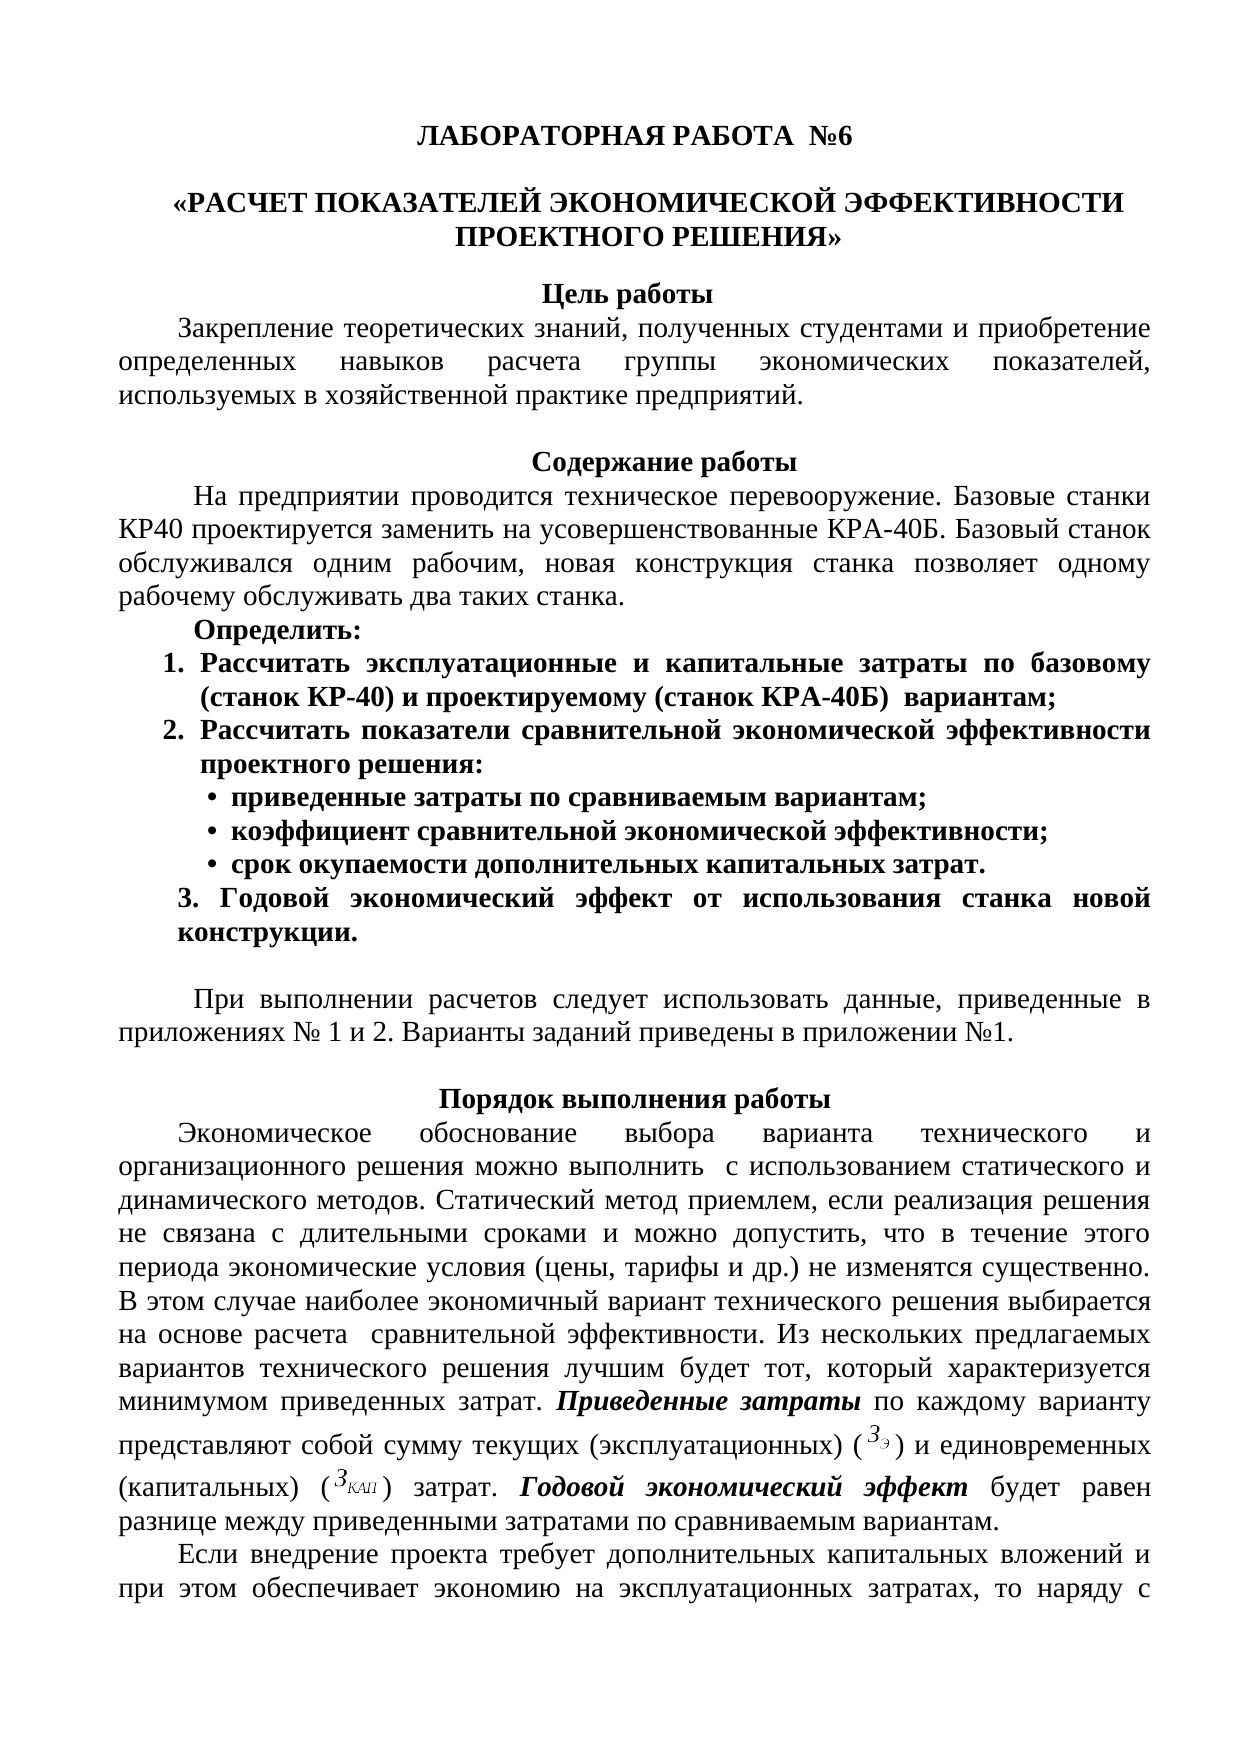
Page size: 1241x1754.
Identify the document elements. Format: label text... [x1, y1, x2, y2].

text Если внедрение проекта требует дополнительных капитальных вложений и при этом обеспечивает экономию на эксплуатационных затратах, то наряду с [118, 1536, 1152, 1603]
text Экономическое обоснование выбора варианта технического и организационного решения можно выполнить с использованием статического и динамического методов. Статический метод приемлем, если реализация решения не связана с длительными сроками и можно допустить, что в течение этого периода экономические условия (цены, тарифы и др.) не изменятся существенно. В этом случае наиболее экономичный вариант технического решения выбирается на основе расчета сравнительной эффективности. Из нескольких предлагаемых вариантов технического решения лучшим будет тот, который характеризуется минимумом приведенных затрат. Приведенные затраты по каждому варианту представляют собой сумму текущих (эксплуатационных) () и единовременных (капитальных) () затрат. Годовой экономический эффект будет равен разнице между приведенными затратами по сравниваемым вариантам. [118, 1115, 1152, 1536]
text На предприятии проводится техническое перевооружение. Базовые станки КР40 проектируется заменить на усовершенствованные КРА-40Б. Базовый станок обслуживался одним рабочим, новая конструкция станка позволяет одному рабочему обслуживать два таких станка. [118, 478, 1152, 612]
text «РАСЧЕТ ПОКАЗАТЕЛЕЙ ЭКОНОМИЧЕСКОЙ ЭФФЕКТИВНОСТИ ПРОЕКТНОГО РЕШЕНИЯ» [118, 185, 1179, 252]
list приведенные затраты по сравниваемым вариантам; [207, 779, 1152, 813]
list коэффициент сравнительной экономической эффективности; [207, 813, 1152, 847]
title Лабораторная работа №6 [118, 118, 1152, 152]
subtitle Содержание работы [118, 444, 1152, 478]
text 3. Годовой экономический эффект от использования станка новой конструкции. [177, 880, 1152, 947]
list Рассчитать показатели сравнительной экономической эффективности проектного решения: [162, 712, 1152, 779]
subtitle Определить: [118, 612, 1152, 645]
text Закрепление теоретических знаний, полученных студентами и приобретение определенных навыков расчета группы экономических показателей, используемых в хозяйственной практике предприятий. [118, 310, 1152, 411]
subtitle Цель работы [177, 276, 1078, 310]
text При выполнении расчетов следует использовать данные, приведенные в приложениях № 1 и 2. Варианты заданий приведены в приложении №1. [118, 981, 1152, 1048]
list Рассчитать эксплуатационные и капитальные затраты по базовому (станок КР-40) и проектируемому (станок КРА-40Б) вариантам; [162, 645, 1152, 712]
subtitle Порядок выполнения работы [118, 1081, 1152, 1115]
list срок окупаемости дополнительных капитальных затрат. [207, 847, 1152, 880]
